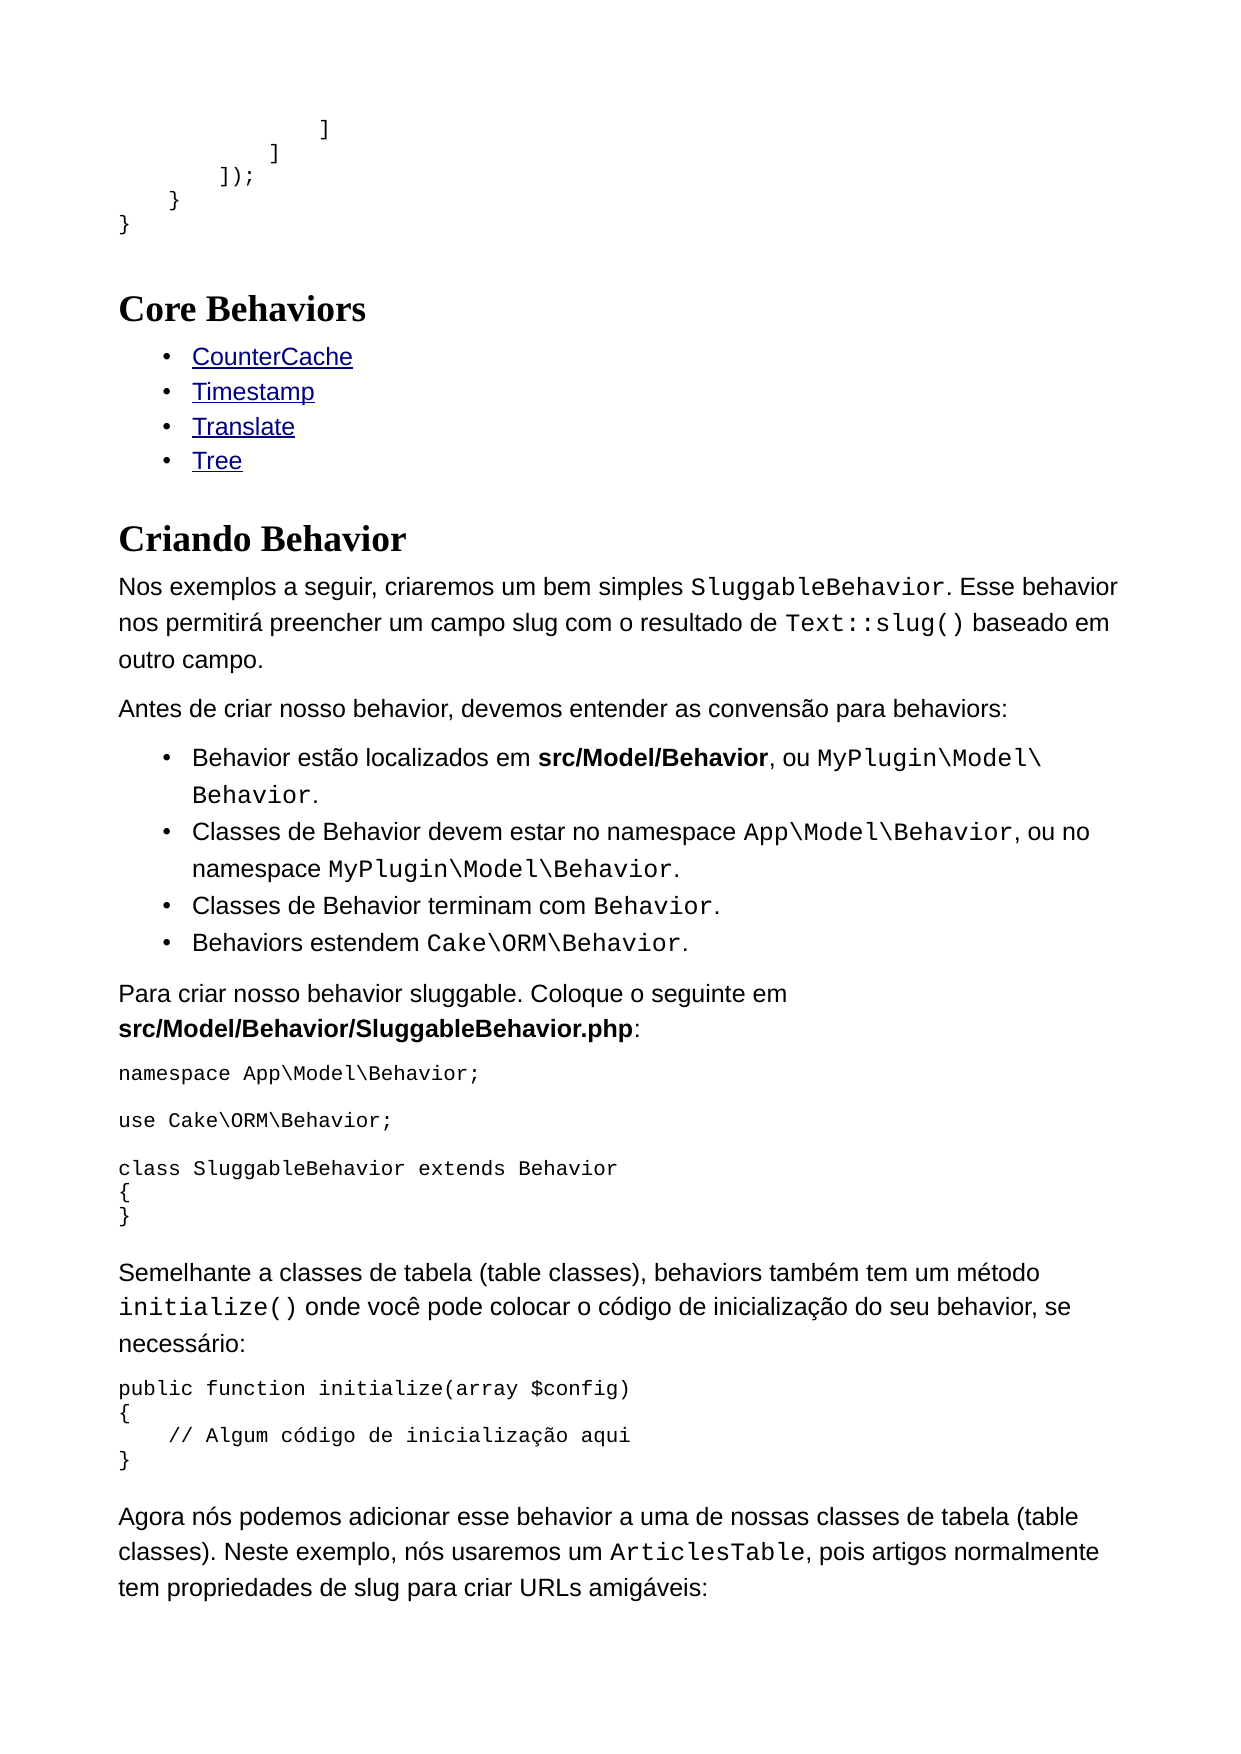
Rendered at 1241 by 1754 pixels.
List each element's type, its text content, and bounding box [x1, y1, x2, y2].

text Agora nós podemos adicionar esse behavior a uma de nossas classes de tabela (table classes). Neste exemplo, nós usaremos um ArticlesTable, pois artigos normalmente tem propriedades de slug para criar URLs amigáveis: [118, 1502, 1122, 1602]
list Classes de Behavior devem estar no namespace App\Model\Behavior, ou no namespace MyPlugin\Model\Behavior. [162, 817, 1122, 884]
text use Cake\ORM\Behavior; [118, 1110, 1122, 1134]
text // Algum código de inicialização aqui [118, 1425, 1122, 1449]
text } [118, 189, 1122, 213]
text { [118, 1402, 1122, 1425]
text Antes de criar nosso behavior, devemos entender as convensão para behaviors: [118, 694, 1122, 723]
text Semelhante a classes de tabela (table classes), behaviors também tem um método initialize() onde você pode colocar o código de inicialização do seu behavior, se necessário: [118, 1258, 1122, 1358]
subtitle Criando Behavior [118, 516, 1122, 559]
list Timestamp [162, 377, 1122, 406]
text Nos exemplos a seguir, criaremos um bem simples SluggableBehavior. Esse behavior nos permitirá preencher um campo slug com o resultado de Text::slug() baseado em outro campo. [118, 572, 1122, 674]
text } [118, 1449, 1122, 1473]
text ] [118, 142, 1122, 165]
text ] [118, 118, 1122, 142]
text namespace App\Model\Behavior; [118, 1063, 1122, 1087]
text } [118, 1205, 1122, 1228]
list Tree [162, 446, 1122, 475]
list Behaviors estendem Cake\ORM\Behavior. [162, 928, 1122, 959]
list Translate [162, 411, 1122, 440]
text ]); [118, 165, 1122, 189]
text class SluggableBehavior extends Behavior [118, 1157, 1122, 1181]
list CounterCache [162, 342, 1122, 371]
text public function initialize(array $config) [118, 1378, 1122, 1402]
text Para criar nosso behavior sluggable. Coloque o seguinte em src/Model/Behavior/SluggableBehavior.php: [118, 979, 1122, 1043]
list Classes de Behavior terminam com Behavior. [162, 891, 1122, 922]
text } [118, 213, 1122, 236]
list Behavior estão localizados em src/Model/Behavior, ou MyPlugin\Model\Behavior. [162, 743, 1122, 811]
subtitle Core Behaviors [118, 287, 1122, 330]
text { [118, 1181, 1122, 1205]
